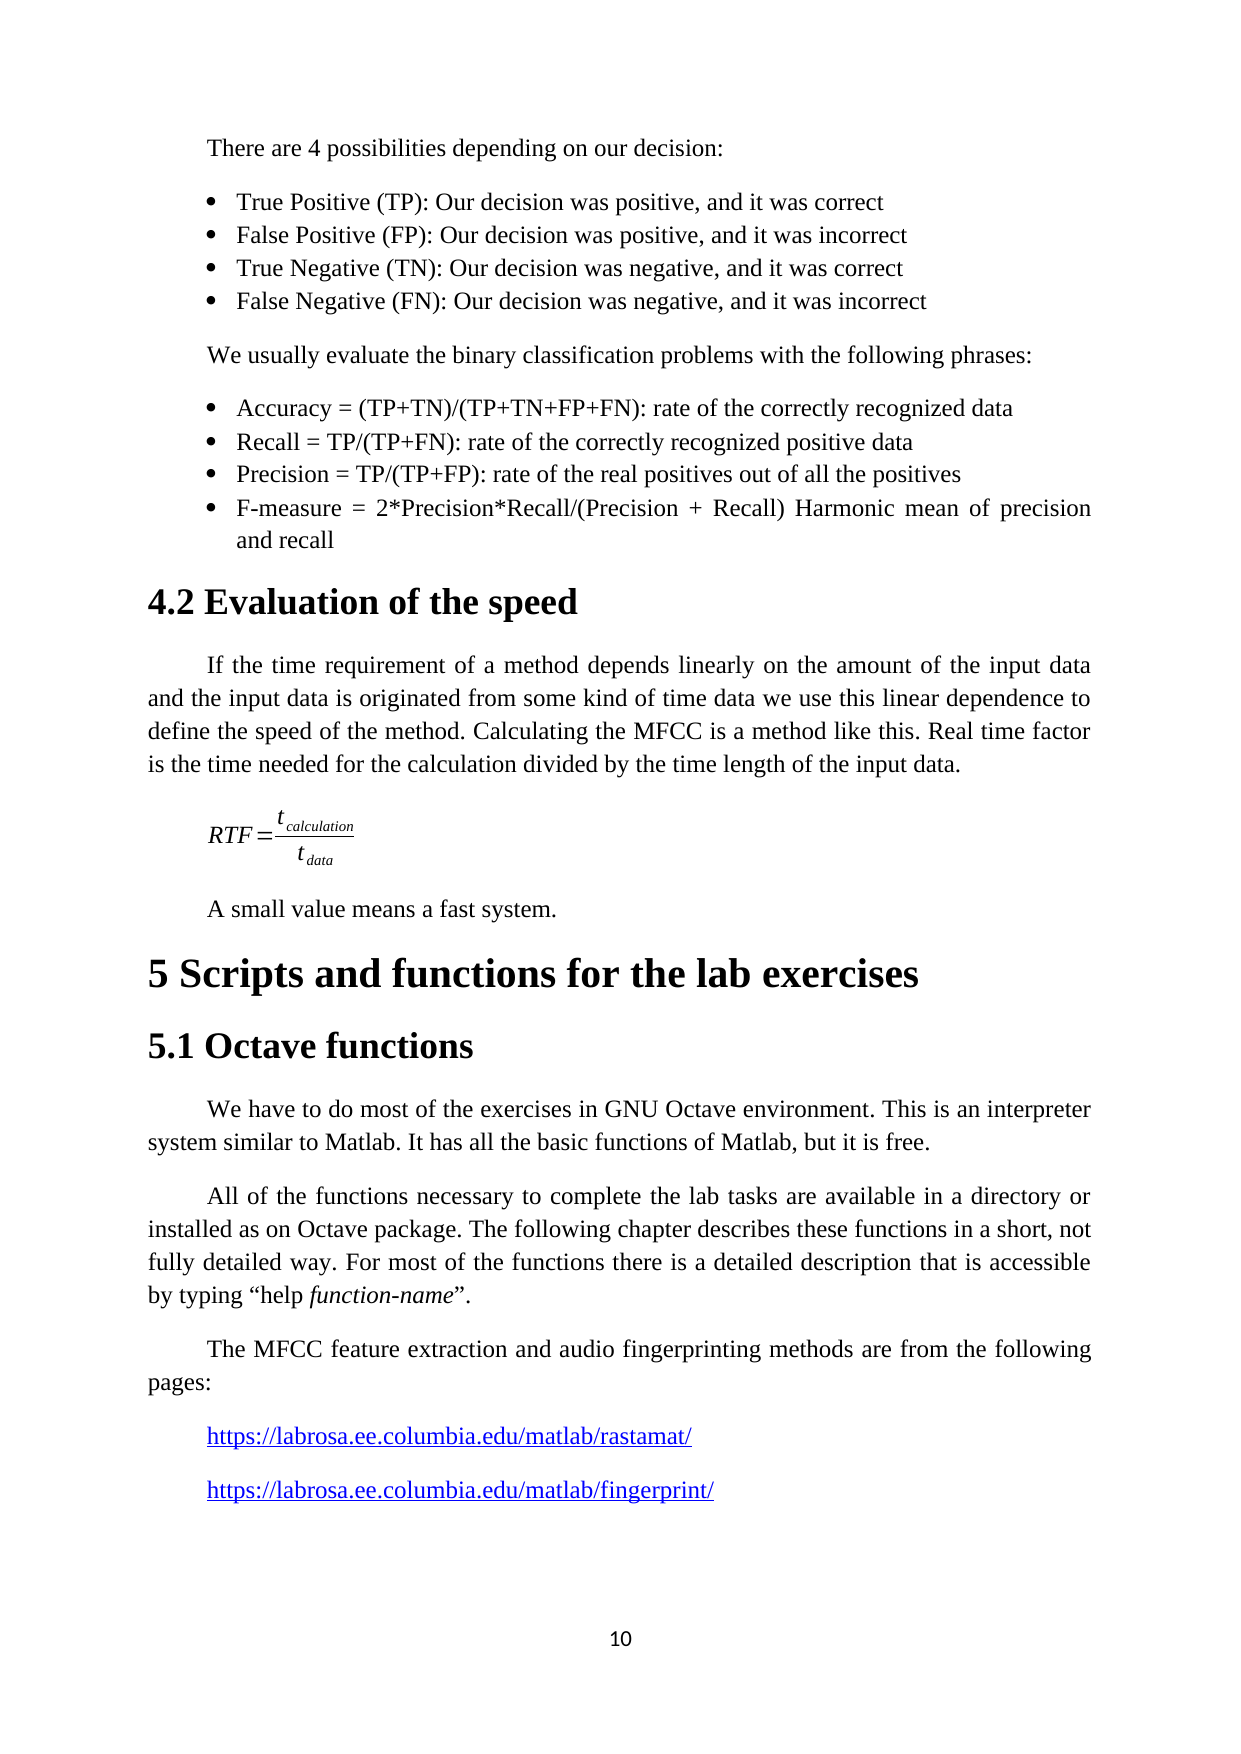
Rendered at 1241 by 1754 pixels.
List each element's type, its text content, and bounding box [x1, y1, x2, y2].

list Precision = TP/(TP+FP): rate of the real positives out of all the positives [207, 459, 1093, 488]
text The MFCC feature extraction and audio fingerprinting methods are from the following pages: [148, 1334, 1093, 1396]
text A small value means a fast system. [148, 894, 1093, 923]
text 4.2 Evaluation of the speed [148, 579, 1093, 623]
text https://labrosa.ee.columbia.edu/matlab/rastamat/ [148, 1421, 1093, 1450]
text If the time requirement of a method depends linearly on the amount of the input data and the input data is originated from some kind of time data we use this linear dependence to define the speed of the method. Calculating the MFCC is a method like this. Real time factor is the time needed for the calculation divided by the time length of the input data. [148, 650, 1093, 778]
text All of the functions necessary to complete the lab tasks are available in a directory or installed as on Octave package. The following chapter describes these functions in a short, not fully detailed way. For most of the functions there is a detailed description that is accessible by typing “help function-name”. [148, 1181, 1093, 1309]
list Accuracy = (TP+TN)/(TP+TN+FP+FN): rate of the correctly recognized data [207, 393, 1093, 422]
list F-measure = 2*Precision*Recall/(Precision + Recall) Harmonic mean of precision and recall [207, 493, 1093, 554]
text There are 4 possibilities depending on our decision: [148, 133, 1093, 162]
text 5.1 Octave functions [148, 1024, 1093, 1067]
list False Positive (FP): Our decision was positive, and it was incorrect [207, 220, 1093, 248]
list True Positive (TP): Our decision was positive, and it was correct [207, 187, 1093, 216]
list True Negative (TN): Our decision was negative, and it was correct [207, 253, 1093, 282]
text We have to do most of the exercises in GNU Octave environment. This is an interpreter system similar to Matlab. It has all the basic functions of Matlab, but it is free. [148, 1094, 1093, 1156]
text https://labrosa.ee.columbia.edu/matlab/fingerprint/ [148, 1475, 1093, 1504]
list False Negative (FN): Our decision was negative, and it was incorrect [207, 286, 1093, 314]
text We usually evaluate the binary classification problems with the following phrases: [148, 340, 1093, 368]
list Recall = TP/(TP+FN): rate of the correctly recognized positive data [207, 427, 1093, 455]
